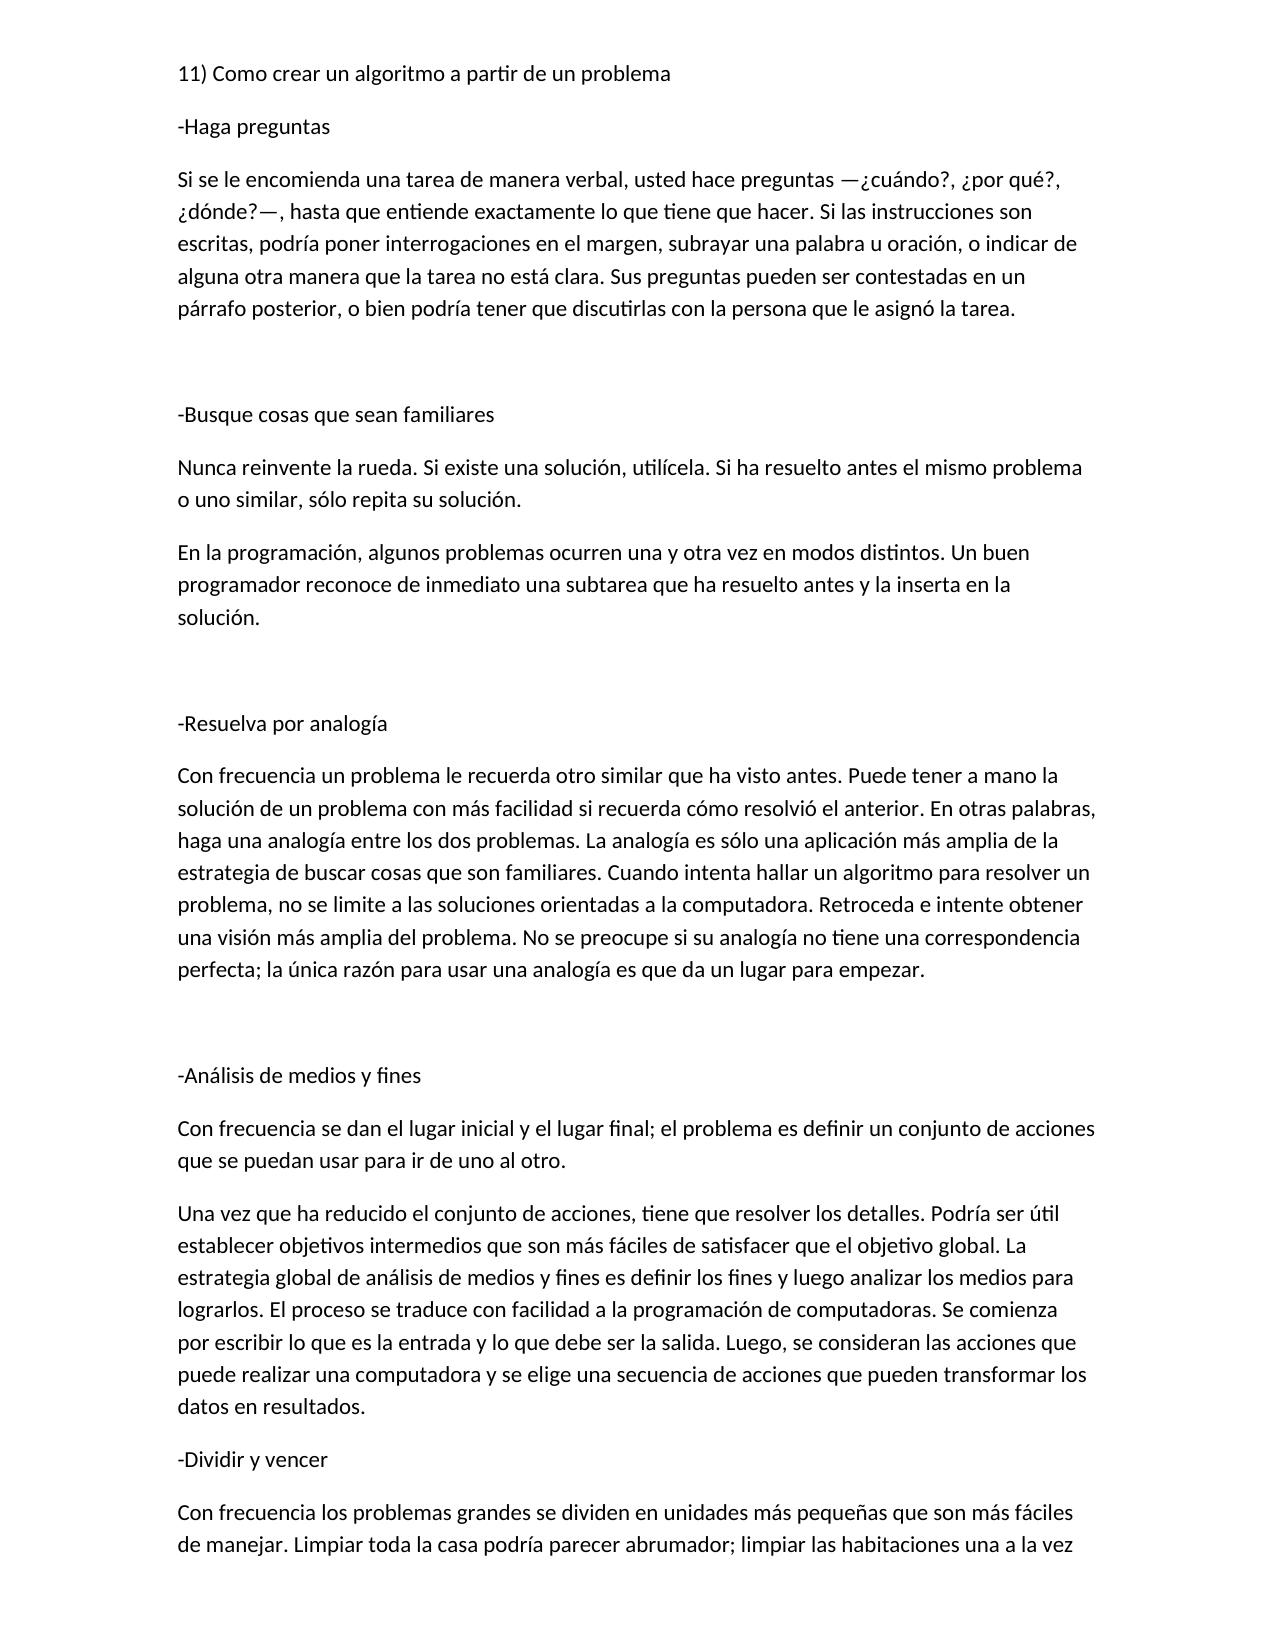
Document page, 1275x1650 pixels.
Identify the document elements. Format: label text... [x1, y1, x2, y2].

list Nunca reinvente la rueda. Si existe una solución, utilícela. Si ha resuelto antes el mismo problema o uno similar, sólo repita su solución. [177, 453, 1098, 513]
list Con frecuencia un problema le recuerda otro similar que ha visto antes. Puede tener a mano la solución de un problema con más facilidad si recuerda cómo resolvió el anterior. En otras palabras, haga una analogía entre los dos problemas. La analogía es sólo una aplicación más amplia de la estrategia de buscar cosas que son familiares. Cuando intenta hallar un algoritmo para resolver un problema, no se limite a las soluciones orientadas a la computadora. Retroceda e intente obtener una visión más amplia del problema. No se preocupe si su analogía no tiene una correspondencia perfecta; la única razón para usar una analogía es que da un lugar para empezar. [177, 762, 1098, 983]
list -Dividir y vencer [177, 1445, 1098, 1473]
list Con frecuencia los problemas grandes se dividen en unidades más pequeñas que son más fáciles de manejar. Limpiar toda la casa podría parecer abrumador; limpiar las habitaciones una a la vez [177, 1498, 1098, 1558]
list 11) Como crear un algoritmo a partir de un problema [177, 59, 1098, 87]
list En la programación, algunos problemas ocurren una y otra vez en modos distintos. Un buen programador reconoce de inmediato una subtarea que ha resuelto antes y la inserta en la solución. [177, 538, 1098, 631]
list Con frecuencia se dan el lugar inicial y el lugar final; el problema es definir un conjunto de acciones que se puedan usar para ir de uno al otro. [177, 1114, 1098, 1174]
list Si se le encomienda una tarea de manera verbal, usted hace preguntas —¿cuándo?, ¿por qué?, ¿dónde?—, hasta que entiende exactamente lo que tiene que hacer. Si las instrucciones son escritas, podría poner interrogaciones en el margen, subrayar una palabra u oración, o indicar de alguna otra manera que la tarea no está clara. Sus preguntas pueden ser contestadas en un párrafo posterior, o bien podría tener que discutirlas con la persona que le asignó la tarea. [177, 165, 1098, 322]
list -Busque cosas que sean familiares [177, 400, 1098, 428]
list -Análisis de medios y fines [177, 1061, 1098, 1089]
list -Haga preguntas [177, 112, 1098, 140]
list -Resuelva por analogía [177, 709, 1098, 737]
list Una vez que ha reducido el conjunto de acciones, tiene que resolver los detalles. Podría ser útil establecer objetivos intermedios que son más fáciles de satisfacer que el objetivo global. La estrategia global de análisis de medios y fines es definir los fines y luego analizar los medios para lograrlos. El proceso se traduce con facilidad a la programación de computadoras. Se comienza por escribir lo que es la entrada y lo que debe ser la salida. Luego, se consideran las acciones que puede realizar una computadora y se elige una secuencia de acciones que pueden transformar los datos en resultados. [177, 1199, 1098, 1420]
